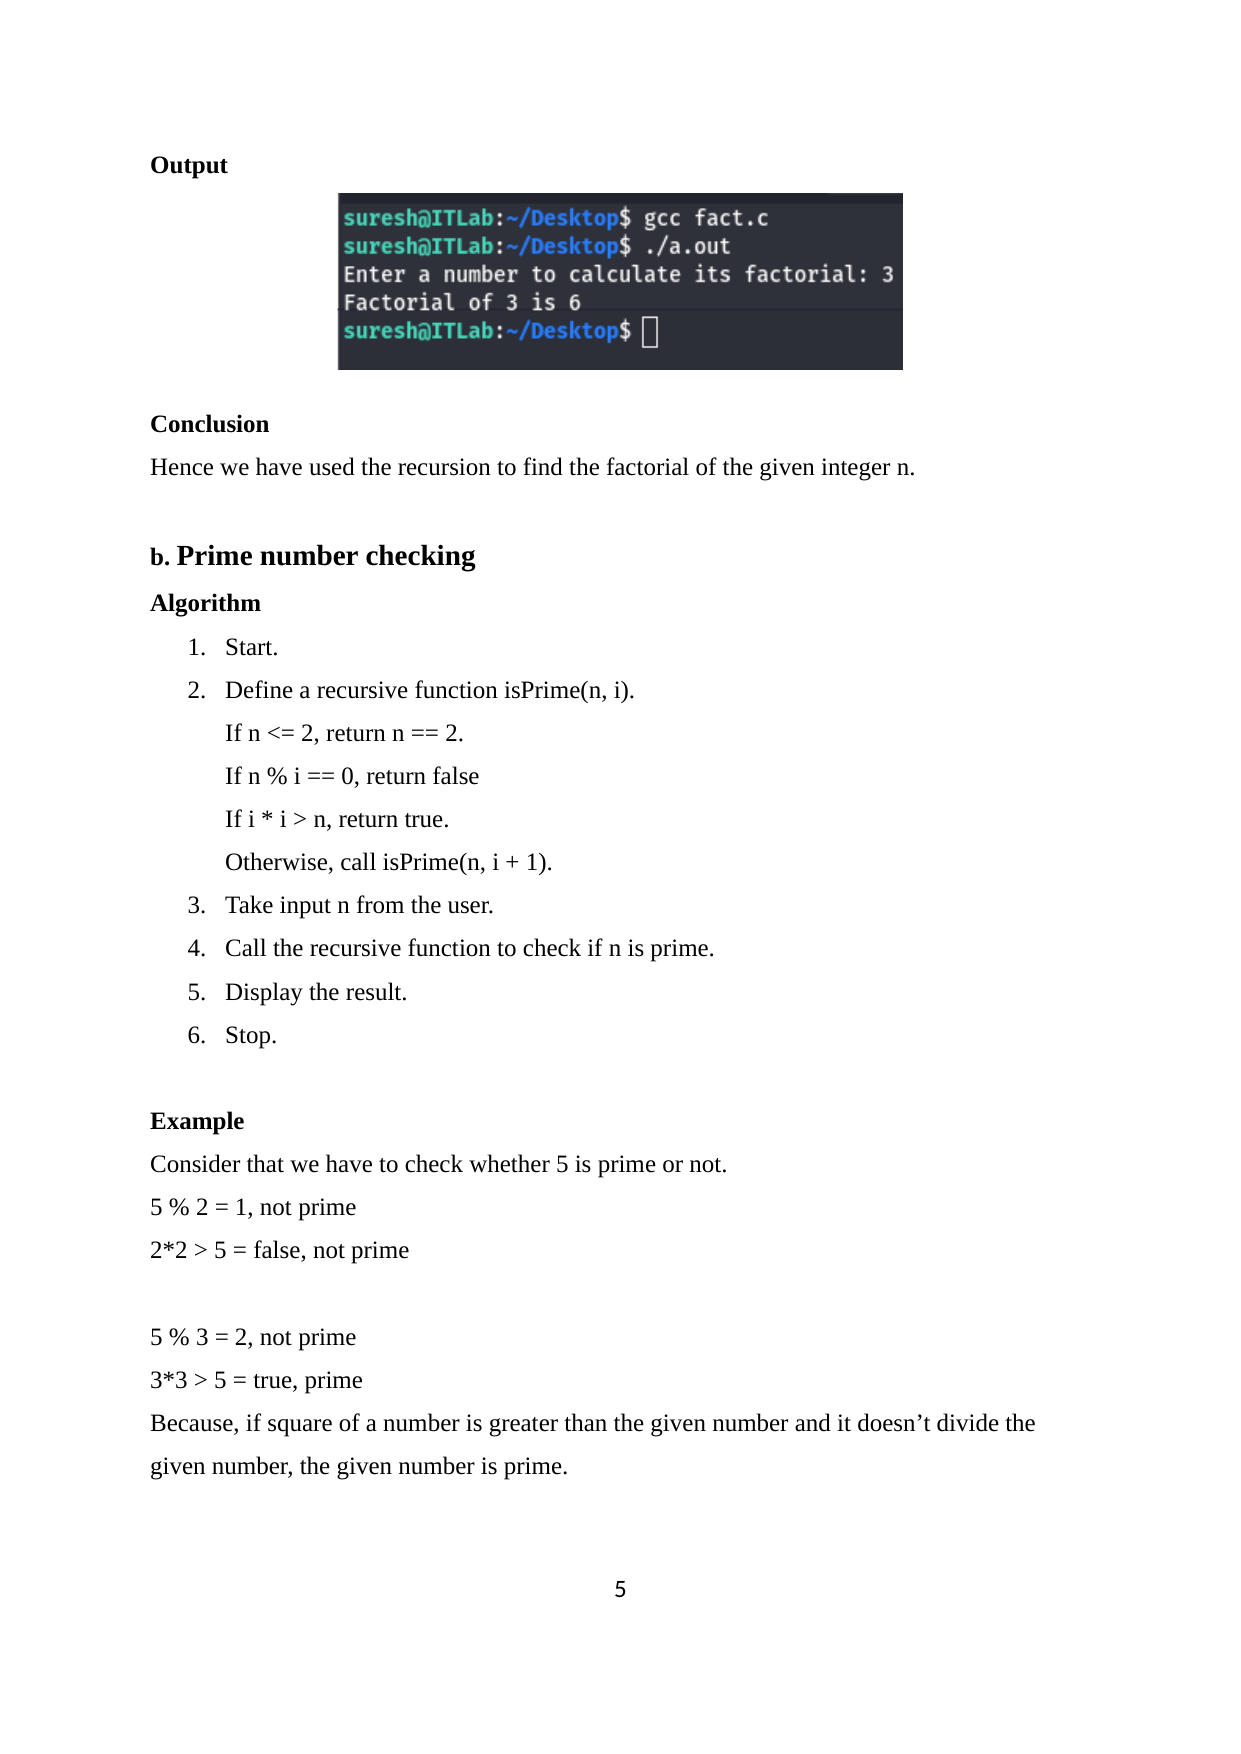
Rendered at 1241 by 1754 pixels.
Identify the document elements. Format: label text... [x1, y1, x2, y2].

text Conclusion [150, 409, 1091, 437]
list Display the result. [187, 977, 1091, 1005]
list Define a recursive function isPrime(n, i). [187, 675, 1091, 703]
text Output [150, 150, 1091, 179]
text Algorithm [150, 588, 1091, 617]
list Call the recursive function to check if n is prime. [187, 933, 1091, 962]
text Hence we have used the recursion to find the factorial of the given integer n. [150, 452, 1091, 481]
text Consider that we have to check whether 5 is prime or not. [150, 1149, 1091, 1178]
text 5 % 2 = 1, not prime 2*2 > 5 = false, not prime [150, 1192, 1091, 1264]
text b. Prime number checking [150, 538, 1091, 572]
list If n % i == 0, return false [187, 761, 1091, 790]
list If i * i > n, return true. [187, 804, 1091, 833]
picture [337, 193, 903, 370]
text Because, if square of a number is greater than the given number and it doesn’t divide the given number, the given number is prime. [150, 1408, 1091, 1480]
list Stop. [187, 1020, 1091, 1048]
list Take input n from the user. [187, 890, 1091, 919]
list Start. [187, 632, 1091, 660]
list If n <= 2, return n == 2. [187, 718, 1091, 747]
text Example [150, 1106, 1091, 1135]
text 5 % 3 = 2, not prime 3*3 > 5 = true, prime [150, 1322, 1091, 1393]
list Otherwise, call isPrime(n, i + 1). [187, 847, 1091, 876]
